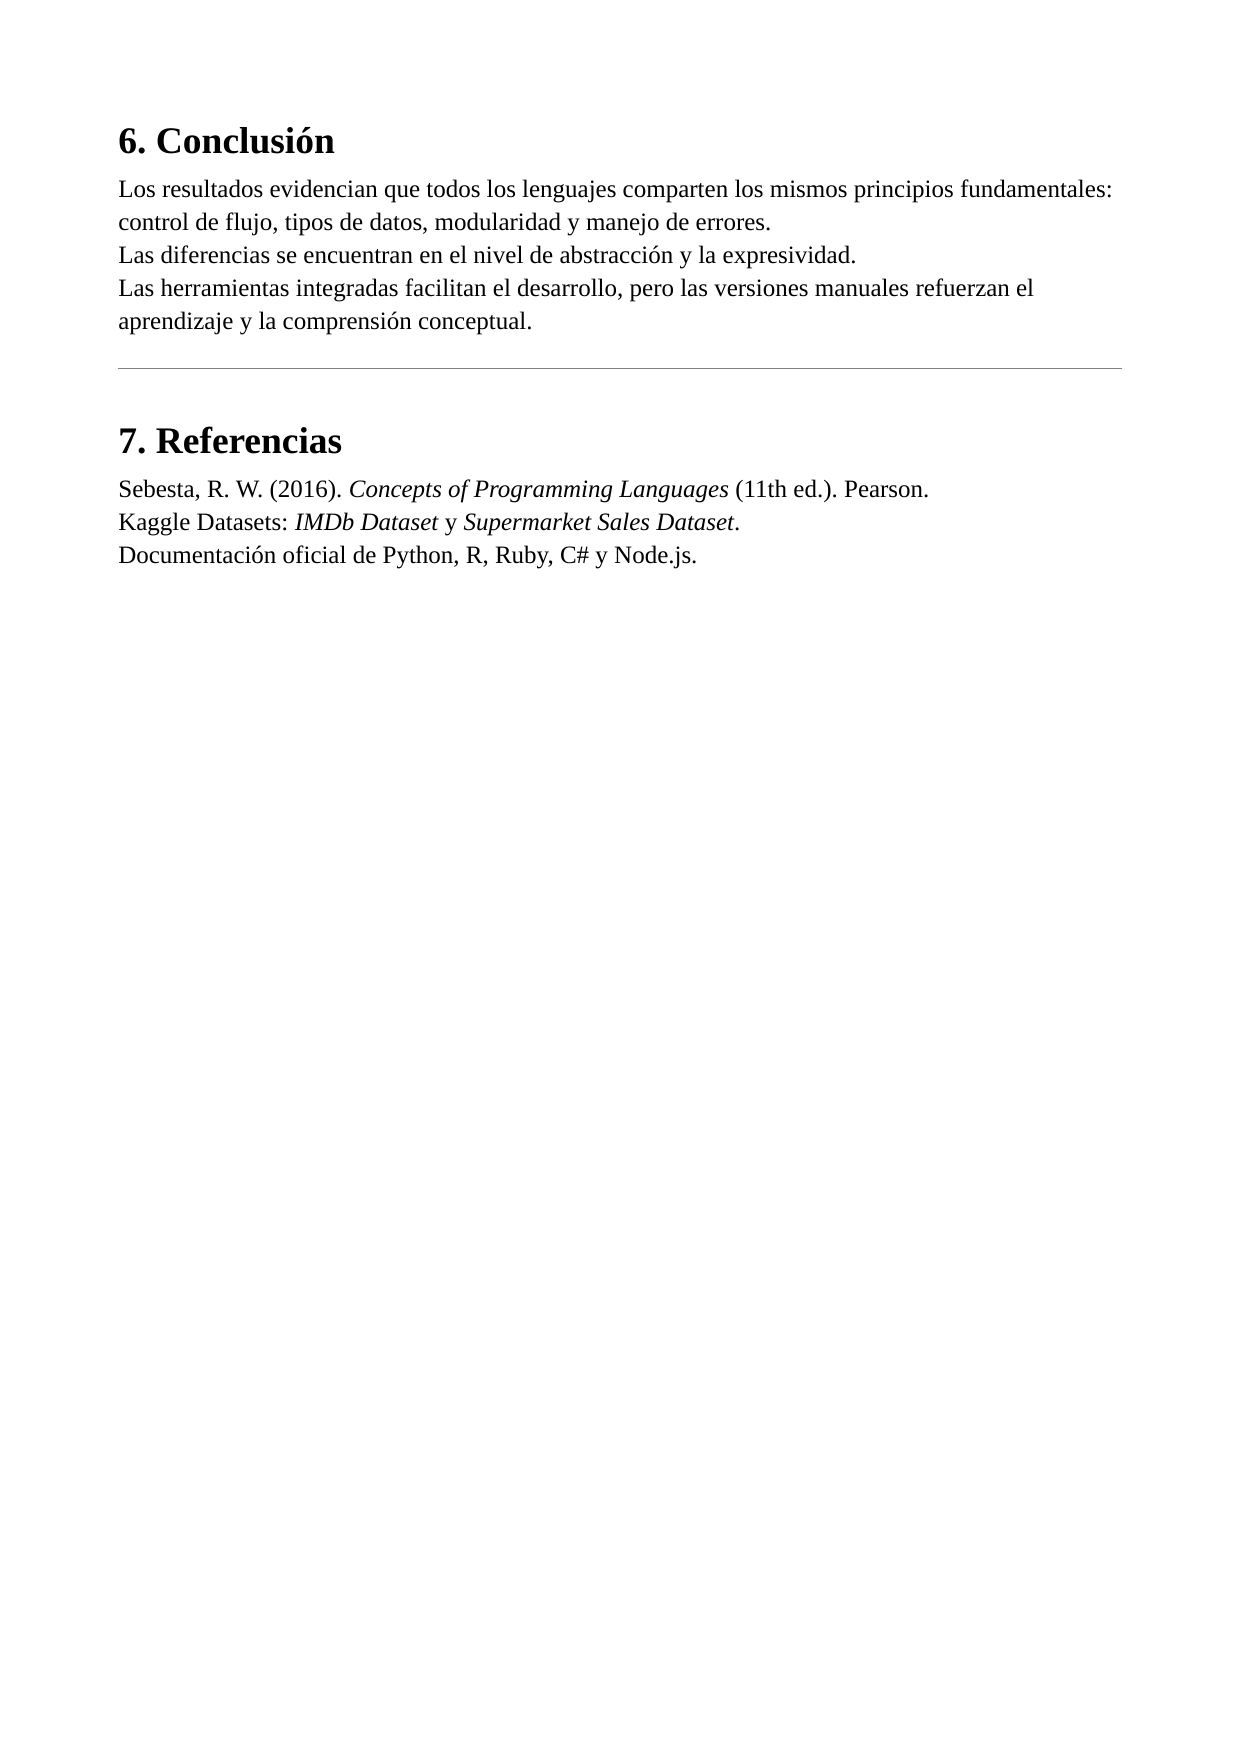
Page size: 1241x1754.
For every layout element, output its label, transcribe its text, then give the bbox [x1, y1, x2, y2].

text Los resultados evidencian que todos los lenguajes comparten los mismos principios fundamentales: control de flujo, tipos de datos, modularidad y manejo de errores. Las diferencias se encuentran en el nivel de abstracción y la expresividad. Las herramientas integradas facilitan el desarrollo, pero las versiones manuales refuerzan el aprendizaje y la comprensión conceptual. [118, 174, 1122, 334]
subtitle 7. Referencias [118, 418, 1122, 462]
text Sebesta, R. W. (2016). Concepts of Programming Languages (11th ed.). Pearson. Kaggle Datasets: IMDb Dataset y Supermarket Sales Dataset. Documentación oficial de Python, R, Ruby, C# y Node.js. [118, 474, 1122, 569]
subtitle 6. Conclusión [118, 118, 1122, 161]
